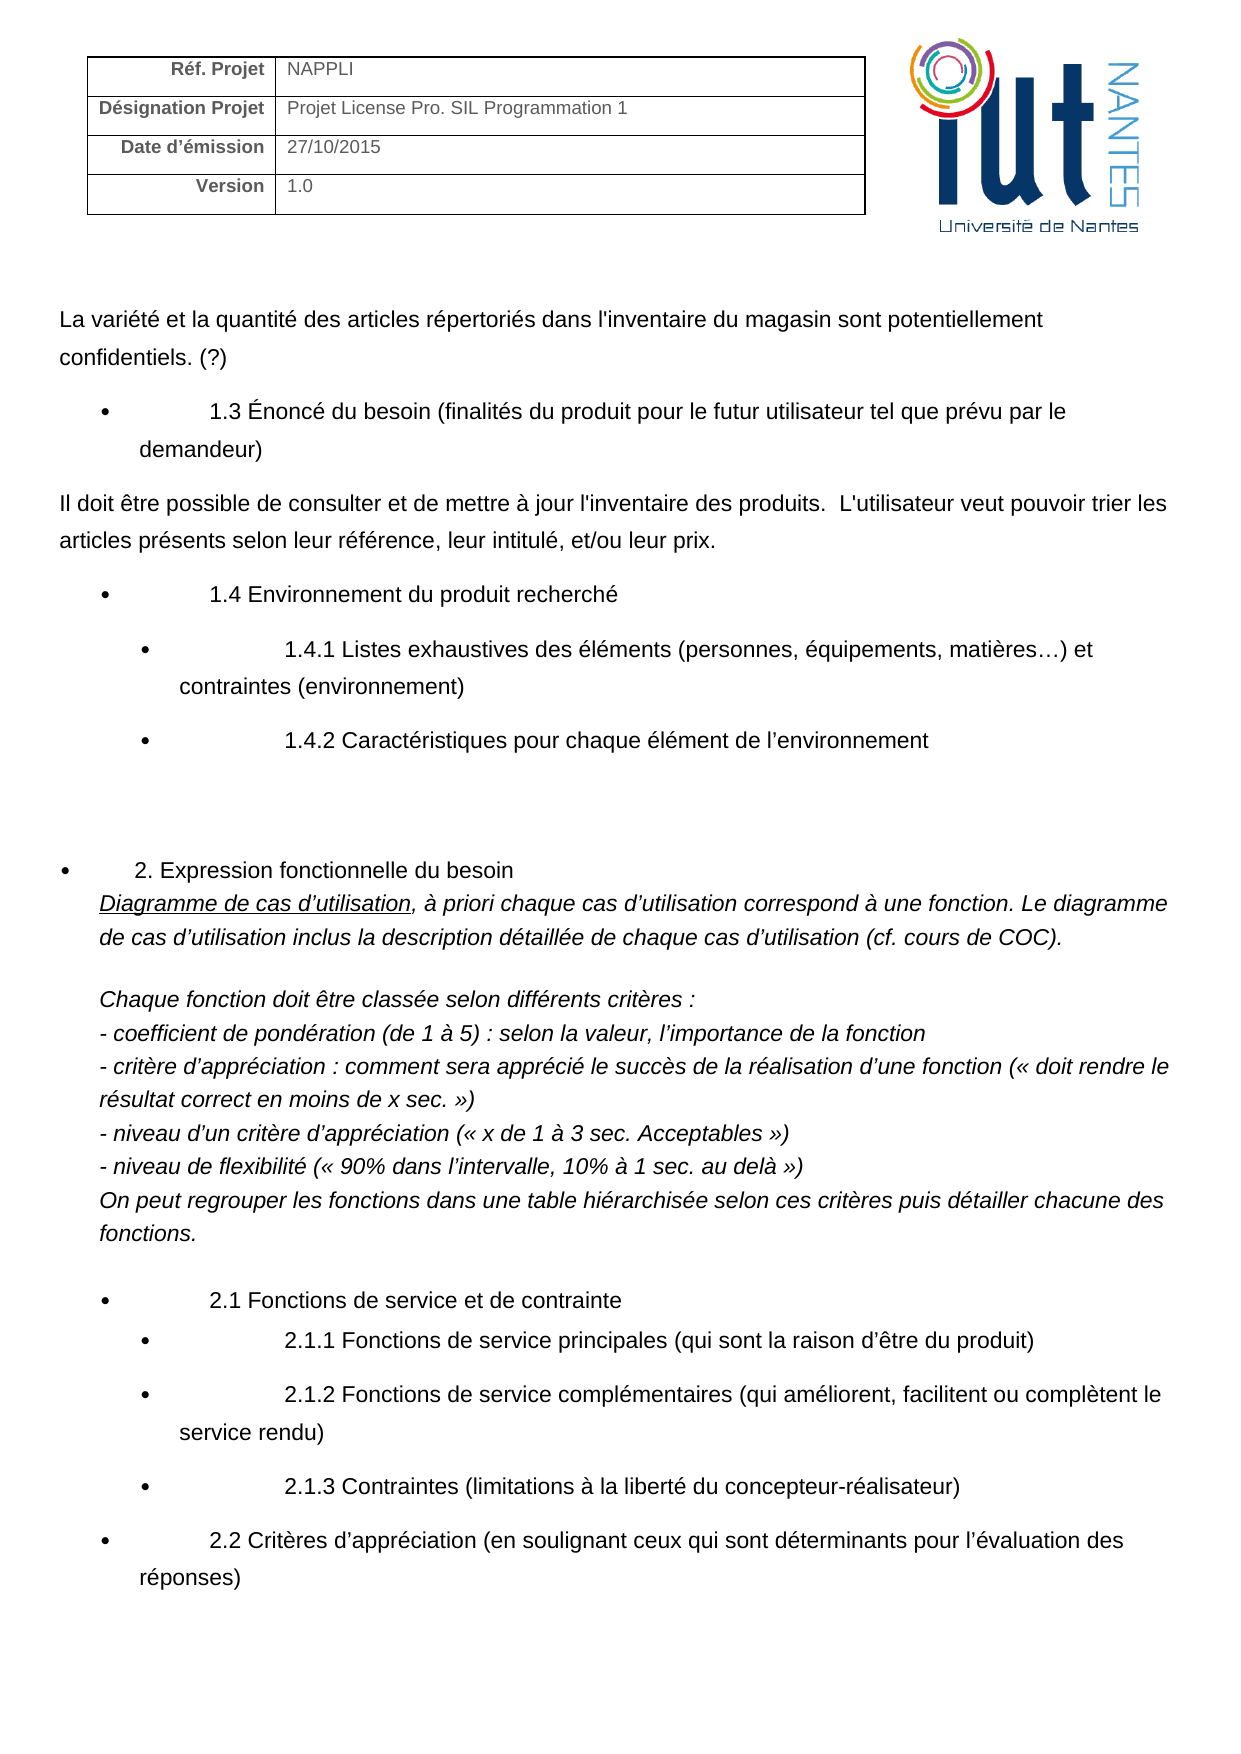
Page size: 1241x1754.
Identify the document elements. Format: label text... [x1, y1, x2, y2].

list 2. Expression fonctionnelle du besoin Diagramme de cas d’utilisation, à priori chaque cas d’utilisation correspond à une fonction. Le diagramme de cas d’utilisation inclus la description détaillée de chaque cas d’utilisation (cf. cours de COC). [62, 849, 1181, 950]
list 1.3 Énoncé du besoin (finalités du produit pour le futur utilisateur tel que prévu par le demandeur) [102, 387, 1181, 462]
list La variété et la quantité des articles répertoriés dans l'inventaire du magasin sont potentiellement confidentiels. (?) [59, 295, 1181, 370]
list 2.1.1 Fonctions de service principales (qui sont la raison d’être du produit) [142, 1316, 1181, 1353]
list 2.1.3 Contraintes (limitations à la liberté du concepteur-réalisateur) [142, 1461, 1181, 1499]
list 1.4.1 Listes exhaustives des éléments (personnes, équipements, matières…) et contraintes (environnement) [142, 624, 1181, 699]
list Il doit être possible de consulter et de mettre à jour l'inventaire des produits. L'utilisateur veut pouvoir trier les articles présents selon leur référence, leur intitulé, et/ou leur prix. [59, 479, 1181, 554]
list 2.1.2 Fonctions de service complémentaires (qui améliorent, facilitent ou complètent le service rendu) [142, 1370, 1181, 1445]
picture [910, 38, 1139, 232]
text Chaque fonction doit être classée selon différents critères : - coefficient de pondération (de 1 à 5) : selon la valeur, l’importance de la fonction - critère d’appréciation : comment sera apprécié le succès de la réalisation d’une fonction (« doit rendre le résultat correct en moins de x sec. ») - niveau d’un critère d’appréciation (« x de 1 à 3 sec. Acceptables ») - niveau de flexibilité (« 90% dans l’intervalle, 10% à 1 sec. au delà ») On peut regrouper les fonctions dans une table hiérarchisée selon ces critères puis détailler chacune des fonctions. [99, 979, 1181, 1246]
list 2.2 Critères d’appréciation (en soulignant ceux qui sont déterminants pour l’évaluation des réponses) [102, 1516, 1181, 1591]
list 2.1 Fonctions de service et de contrainte [102, 1276, 1181, 1313]
list 1.4 Environnement du produit recherché [102, 570, 1181, 608]
list 1.4.2 Caractéristiques pour chaque élément de l’environnement [142, 716, 1181, 754]
